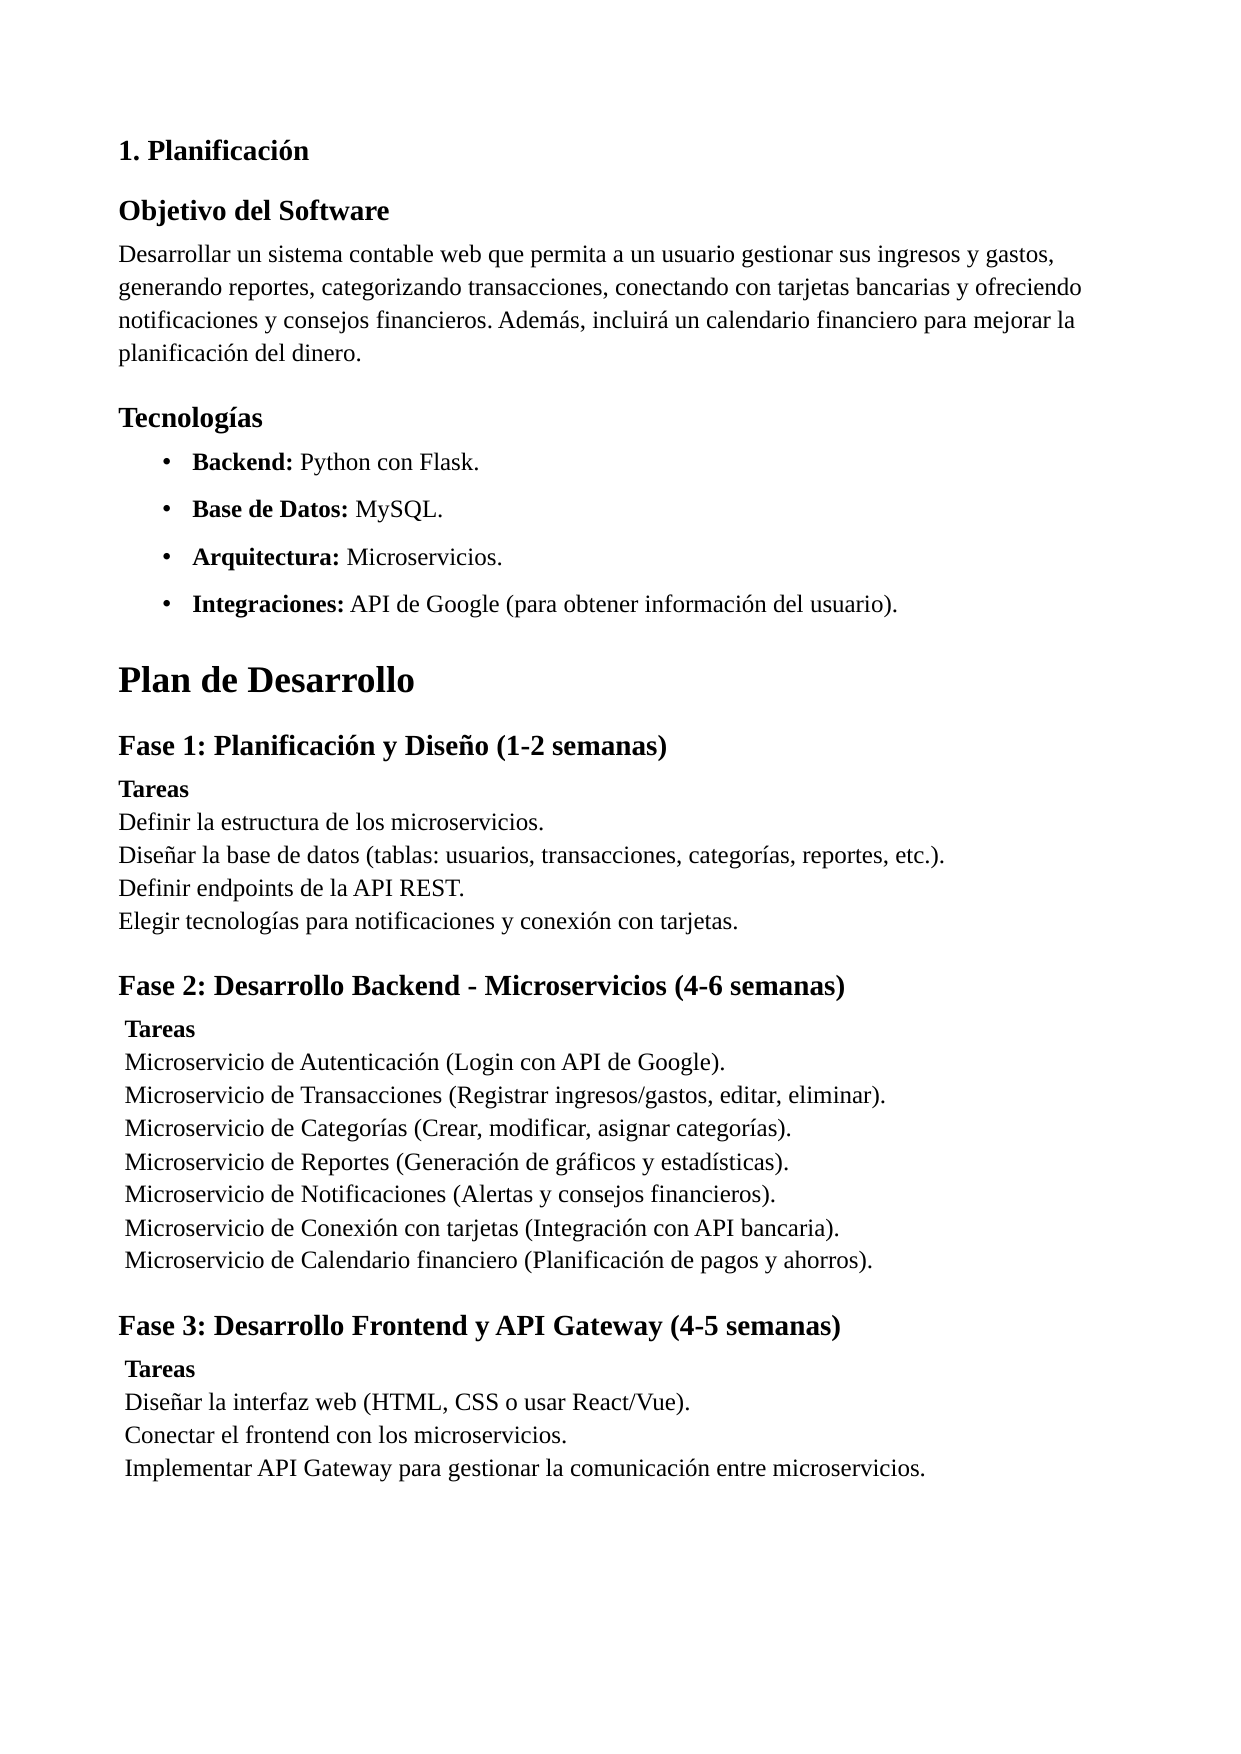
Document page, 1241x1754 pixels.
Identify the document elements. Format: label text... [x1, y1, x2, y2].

subtitle 1. Planificación [118, 133, 1122, 166]
text Desarrollar un sistema contable web que permita a un usuario gestionar sus ingresos y gastos, generando reportes, categorizando transacciones, conectando con tarjetas bancarias y ofreciendo notificaciones y consejos financieros. Además, incluirá un calendario financiero para mejorar la planificación del dinero. [118, 239, 1122, 367]
list Integraciones: API de Google (para obtener información del usuario). [162, 589, 1122, 618]
text Tareas Definir la estructura de los microservicios. Diseñar la base de datos (tablas: usuarios, transacciones, categorías, reportes, etc.). Definir endpoints de la API REST. Elegir tecnologías para notificaciones y conexión con tarjetas. [118, 774, 1122, 935]
list Backend: Python con Flask. [162, 447, 1122, 475]
list Base de Datos: MySQL. [162, 494, 1122, 523]
subtitle Fase 1: Planificación y Diseño (1-2 semanas) [118, 728, 1122, 762]
subtitle Fase 3: Desarrollo Frontend y API Gateway (4-5 semanas) [118, 1308, 1122, 1341]
subtitle Plan de Desarrollo [118, 658, 1122, 701]
subtitle Fase 2: Desarrollo Backend - Microservicios (4-6 semanas) [118, 968, 1122, 1002]
subtitle Objetivo del Software [118, 193, 1122, 227]
subtitle Tecnologías [118, 401, 1122, 434]
text Tareas Microservicio de Autenticación (Login con API de Google). Microservicio de Transacciones (Registrar ingresos/gastos, editar, eliminar). Microservicio de Categorías (Crear, modificar, asignar categorías). Microservicio de Reportes (Generación de gráficos y estadísticas). Microservicio de Notificaciones (Alertas y consejos financieros). Microservicio de Conexión con tarjetas (Integración con API bancaria). Microservicio de Calendario financiero (Planificación de pagos y ahorros). [118, 1014, 1122, 1274]
list Arquitectura: Microservicios. [162, 542, 1122, 571]
text Tareas Diseñar la interfaz web (HTML, CSS o usar React/Vue). Conectar el frontend con los microservicios. Implementar API Gateway para gestionar la comunicación entre microservicios. [118, 1354, 1122, 1482]
